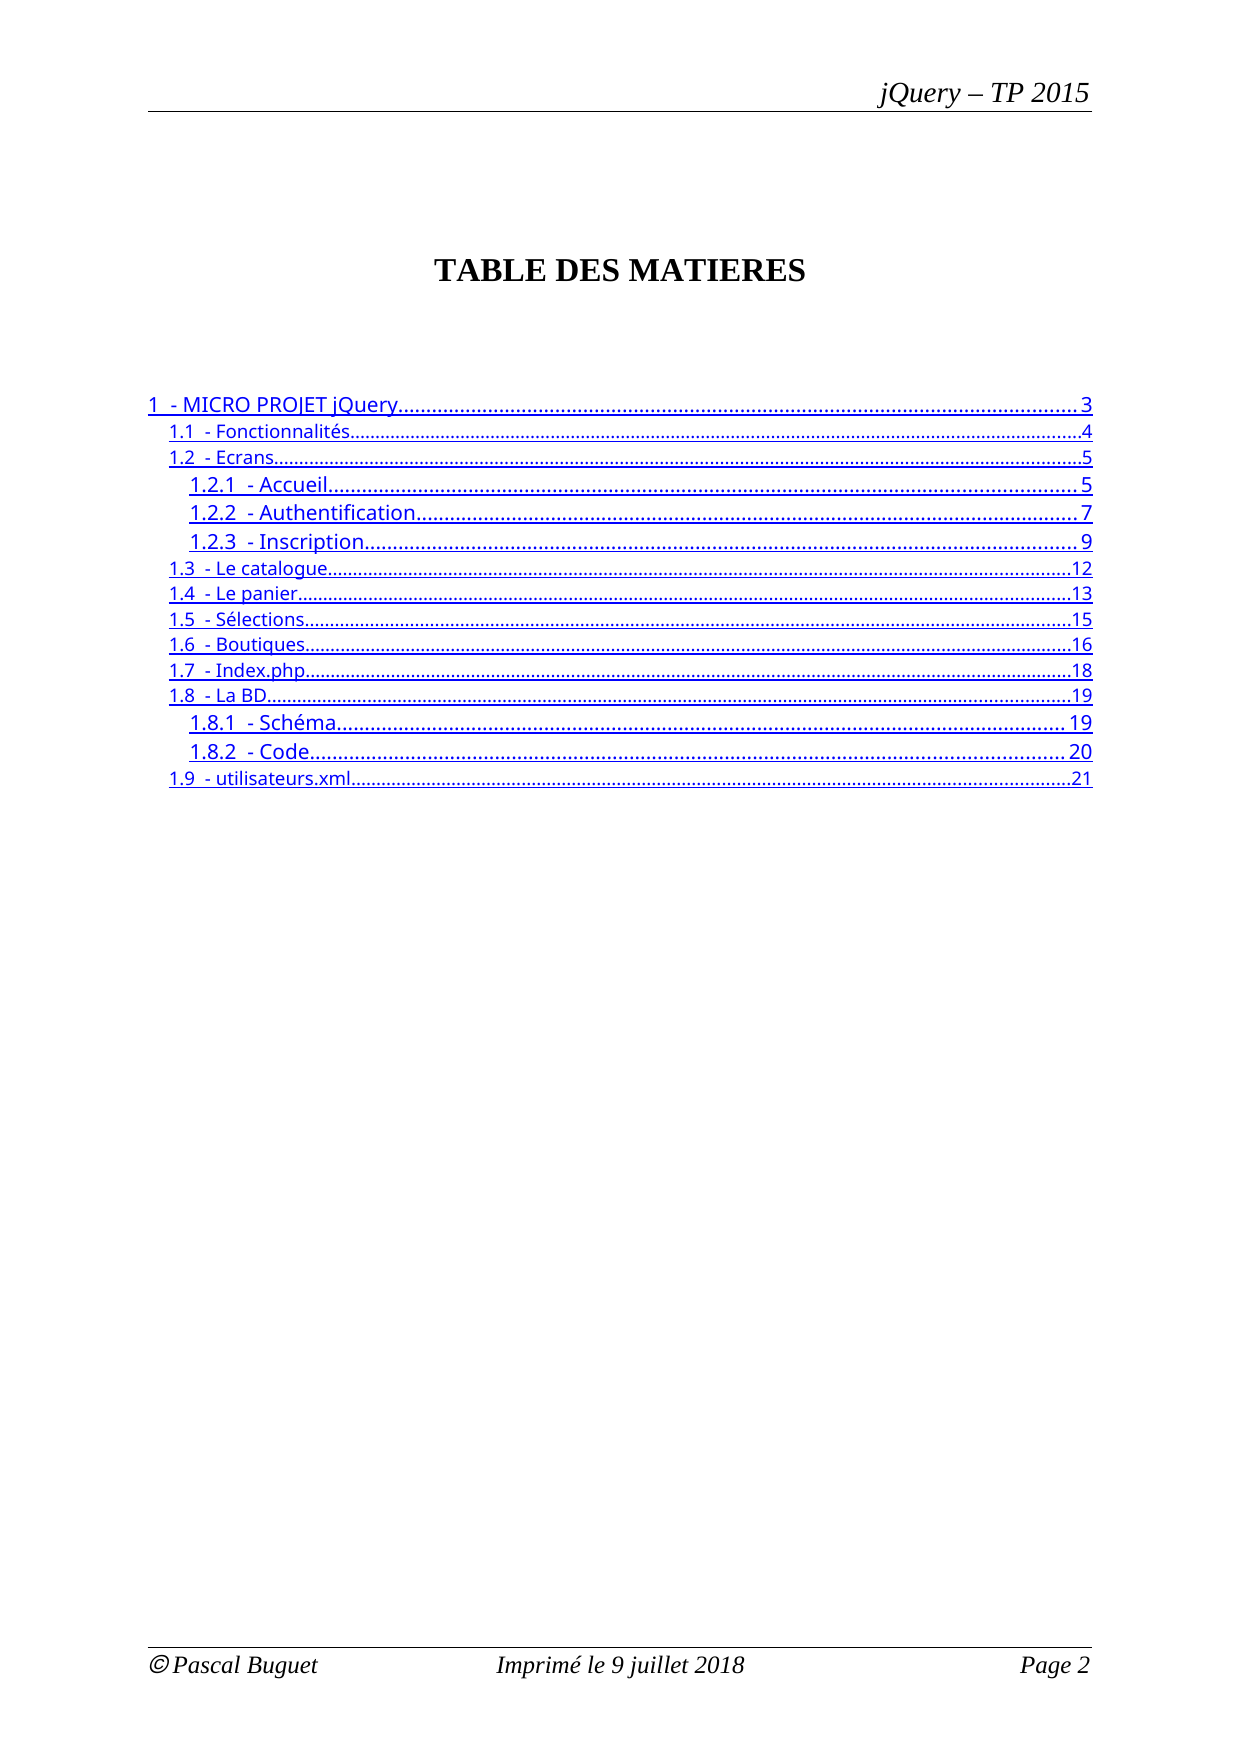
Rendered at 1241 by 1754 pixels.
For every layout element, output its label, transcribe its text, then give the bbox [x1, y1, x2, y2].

text TABLE DES MATIERES [148, 250, 1092, 288]
text 1.5 - Sélections 15 [168, 606, 1092, 628]
text 1.2 - Ecrans 5 [168, 444, 1092, 466]
text 1.3 - Le catalogue 12 [168, 555, 1092, 577]
text 1.2.2 - Authentification 7 [189, 498, 1092, 522]
text 1.2.3 - Inscription 9 [189, 527, 1092, 551]
text 1 - MICRO PROJET jQuery 3 [148, 390, 1092, 414]
text 1.9 - utilisateurs.xml 21 [168, 765, 1092, 787]
text 1.7 - Index.php 18 [168, 657, 1092, 679]
text 1.4 - Le panier 13 [168, 581, 1092, 602]
text 1.6 - Boutiques 16 [168, 632, 1092, 653]
text 1.2.1 - Accueil 5 [189, 470, 1092, 494]
text 1.8 - La BD 19 [168, 683, 1092, 704]
text 1.1 - Fonctionnalités 4 [168, 419, 1092, 441]
text 1.8.2 - Code 20 [189, 737, 1092, 761]
text 1.8.1 - Schéma 19 [189, 708, 1092, 732]
